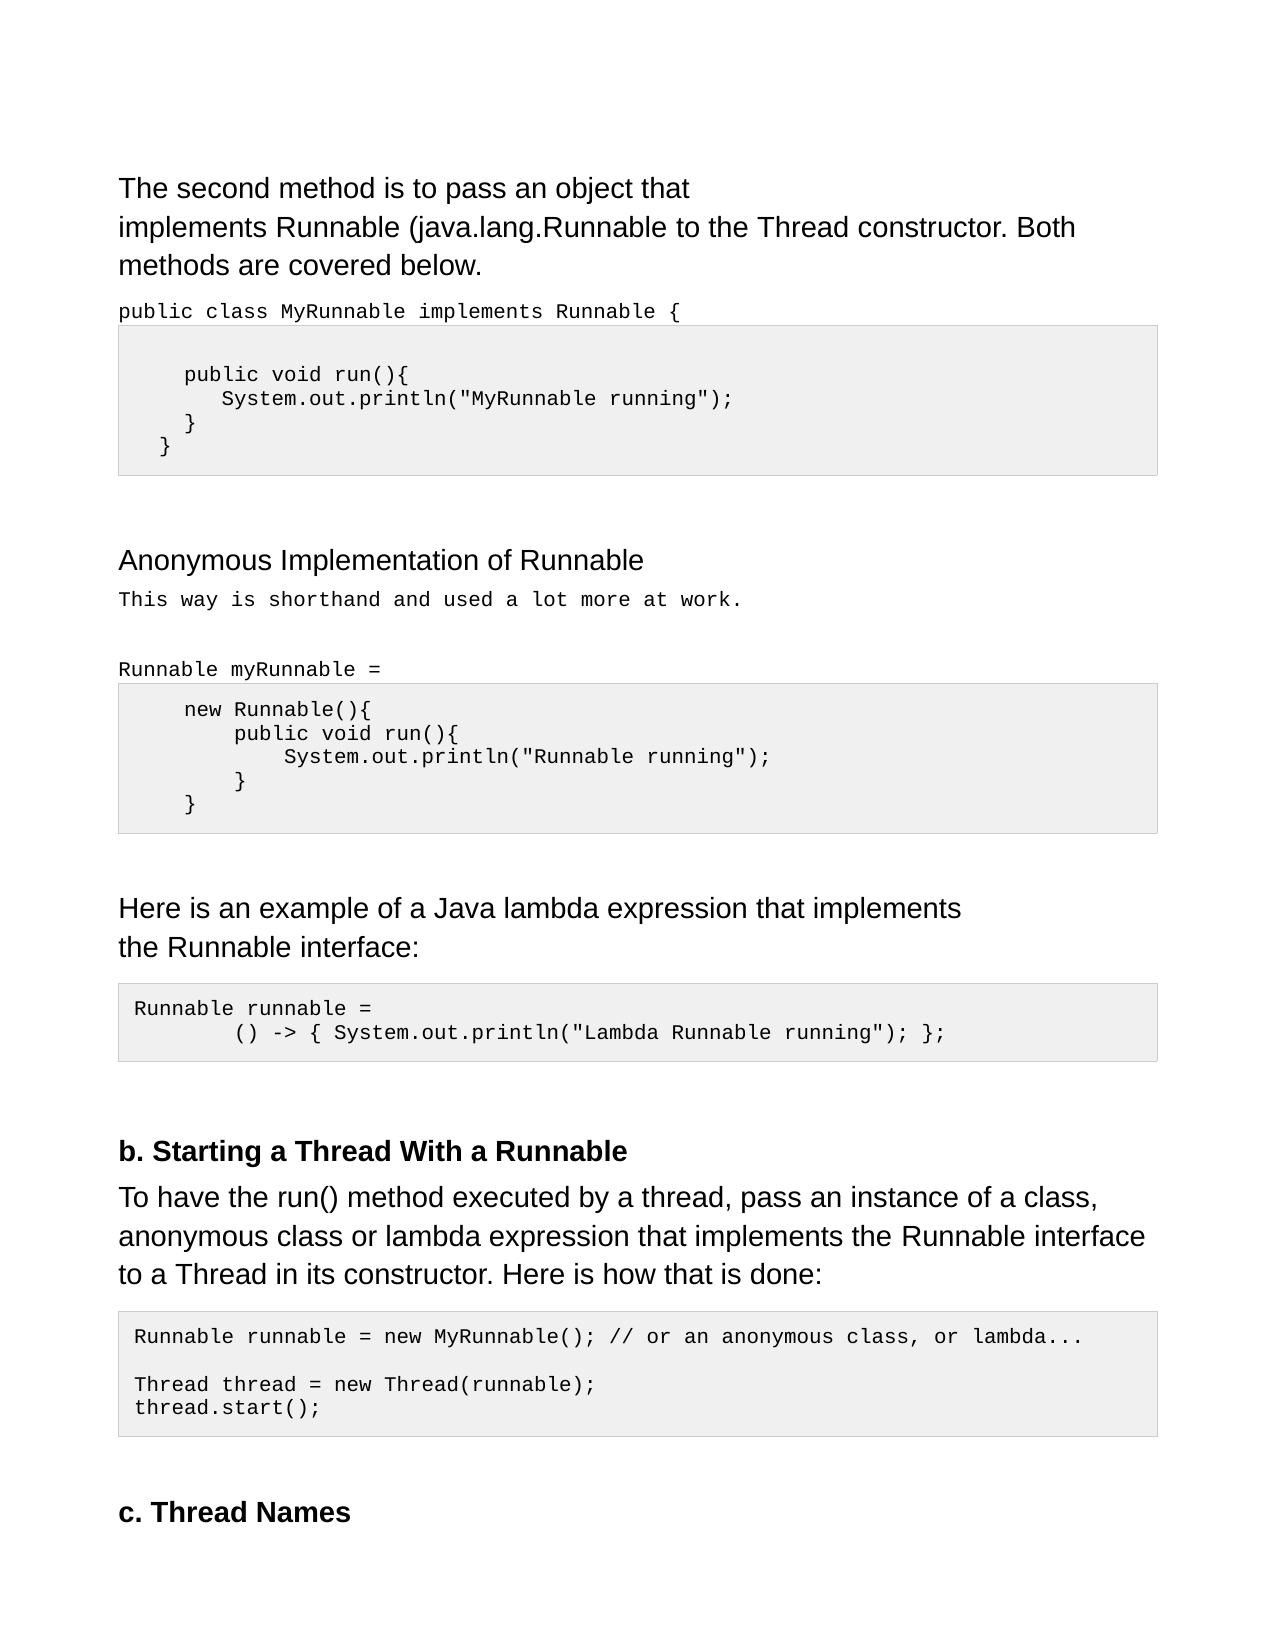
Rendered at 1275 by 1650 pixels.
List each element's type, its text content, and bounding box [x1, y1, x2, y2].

text } [119, 778, 1157, 833]
text } [550, 754, 555, 762]
text } [663, 754, 668, 762]
subtitle Anonymous Implementation of Runnable [118, 542, 1157, 576]
text thread.start(); [119, 1381, 1157, 1436]
text System.out.println("MyRunnable running"); [119, 372, 1157, 396]
text } [513, 396, 518, 404]
text Thread thread = new Thread(runnable); [119, 1358, 1157, 1381]
text } [388, 754, 393, 762]
text This way is shorthand and used a lot more at work. [118, 588, 1157, 612]
text Runnable runnable = new MyRunnable(); // or an anonymous class, or lambda... [119, 1312, 1157, 1334]
text } [119, 396, 1157, 420]
text public class MyRunnable implements Runnable { [118, 301, 1157, 325]
text System.out.println("Runnable running"); [119, 730, 1157, 754]
text } [374, 754, 380, 762]
text public void run(){ [119, 349, 1157, 372]
text Runnable myRunnable = [118, 659, 1157, 683]
text new Runnable(){ [119, 684, 1157, 707]
subtitle b. Starting a Thread With a Runnable [118, 1134, 1157, 1168]
text public void run(){ [119, 707, 1157, 730]
text c. Thread Names [118, 1495, 1157, 1528]
text () -> { System.out.println("Lambda Runnable running"); }; [119, 1006, 1157, 1061]
text } [325, 396, 330, 404]
text Runnable runnable = [119, 984, 1157, 1006]
text } [312, 396, 318, 404]
text } [119, 420, 1157, 475]
text } [119, 754, 1157, 778]
text Here is an example of a Java lambda expression that implements the Runnable interface: [118, 891, 1157, 963]
text The second method is to pass an object that implements Runnable (java.lang.Runnable to the Thread constructor. Both methods are covered below. [118, 171, 1157, 282]
text } [625, 396, 630, 404]
text To have the run() method executed by a thread, pass an instance of a class, anonymous class or lambda expression that implements the Runnable interface to a Thread in its constructor. Here is how that is done: [118, 1180, 1157, 1291]
